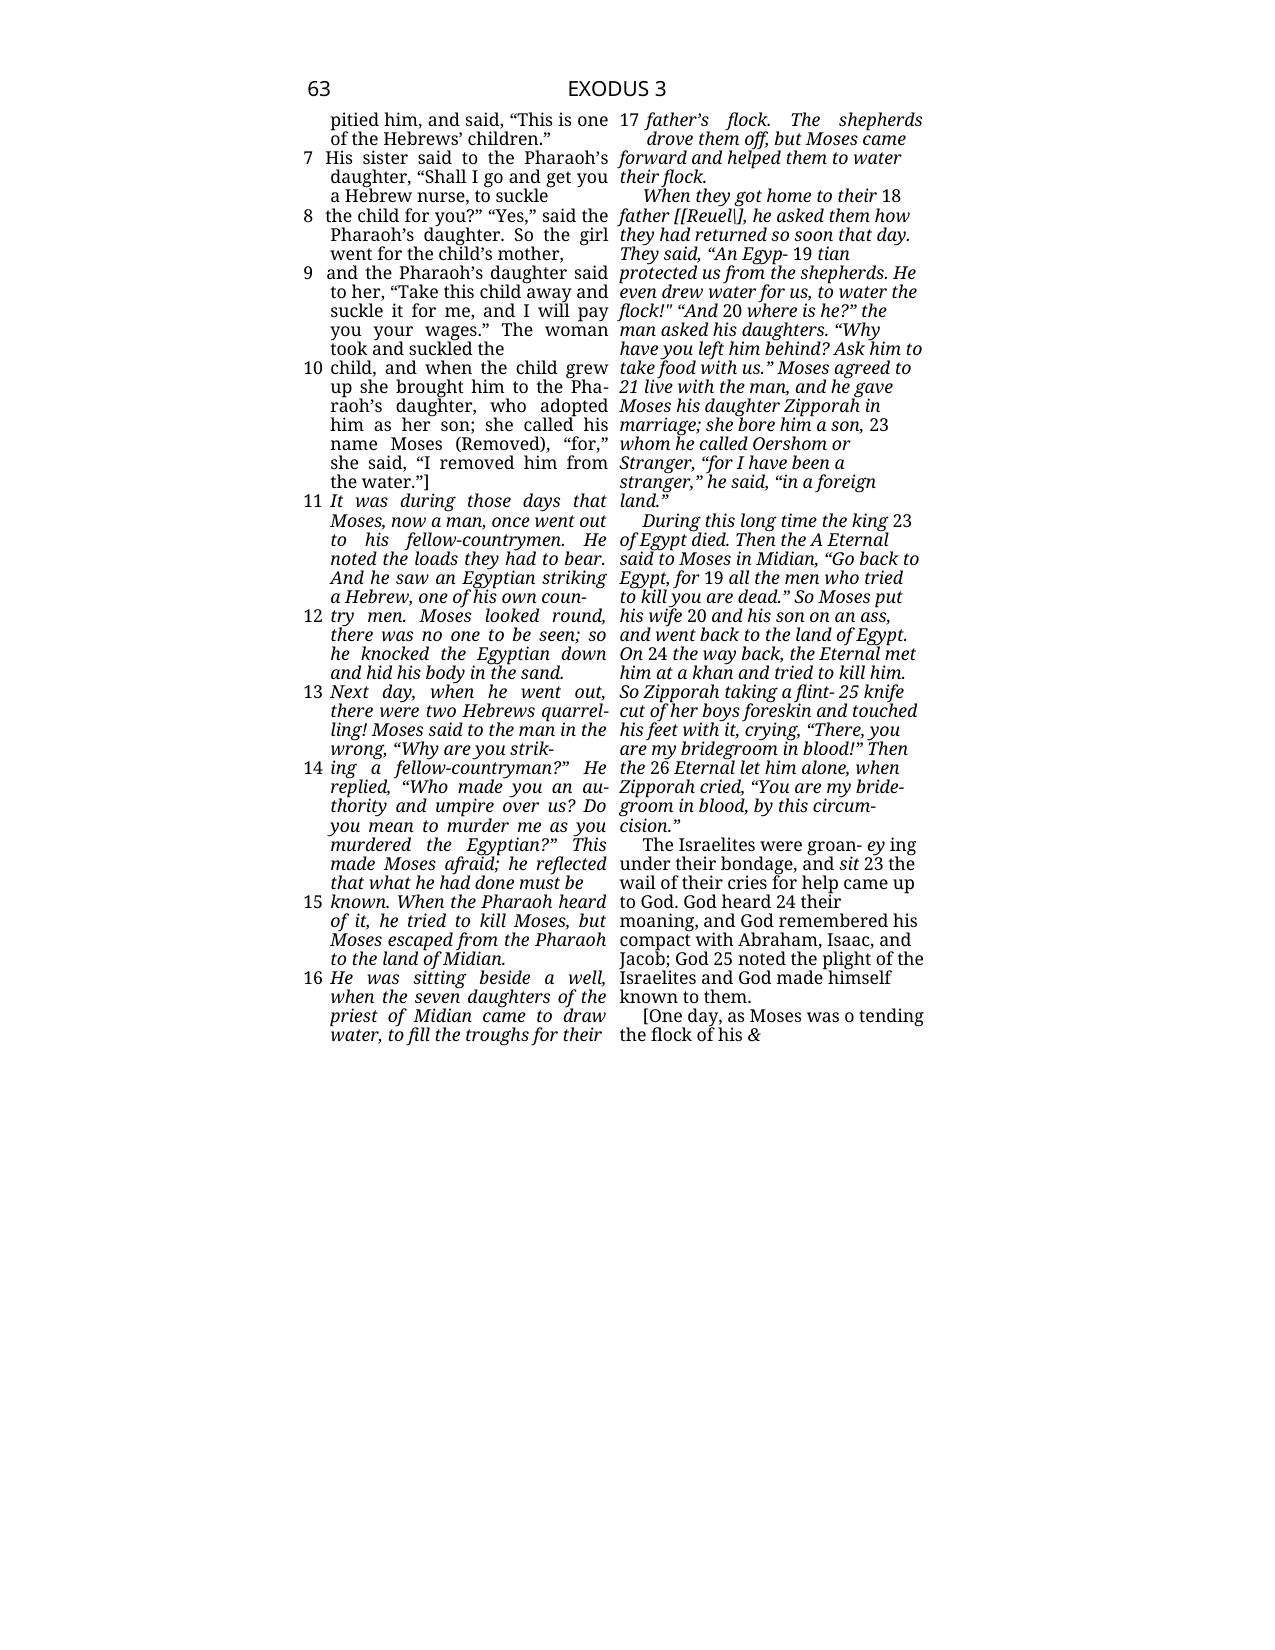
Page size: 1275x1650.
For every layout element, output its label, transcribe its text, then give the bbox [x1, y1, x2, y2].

list He was sitting beside a well, when the seven daughters of the priest of Midian came to draw water, to fill the troughs for their [303, 969, 609, 1046]
list Next day, when he went out, there were two Hebrews quarrel­ling! Moses said to the man in the wrong, “Why are you strik- [303, 683, 609, 759]
list known. When the Pharaoh heard of it, he tried to kill Moses, but Moses escaped from the Pharaoh to the land of Midian. [303, 893, 609, 969]
list and the Pharaoh’s daughter said to her, “Take this child away and suckle it for me, and I will pay you your wages.” The woman took and suckled the [303, 264, 609, 359]
list try men. Moses looked round, there was no one to be seen; so he knocked the Egyptian down and hid his body in the sand. [303, 607, 609, 683]
list ing a fellow-countryman?” He replied, “Who made you an au­thority and umpire over us? Do you mean to murder me as you murdered the Egyptian?” This made Moses afraid; he reflected that what he had done must be [303, 759, 609, 893]
text pitied him, and said, “This is one of the Hebrews’ children.” [330, 111, 609, 149]
list father’s flock. The shepherds drove them off, but Moses came [619, 111, 925, 149]
text During this long time the king 23 of Egypt died. Then the A Eternal said to Moses in Midian, “Go back to Egypt, for 19 all the men who tried to kill you are dead.” So Moses put his wife 20 and his son on an ass, and went back to the land of Egypt. On 24 the way back, the Eternal met him at a khan and tried to kill him. So Zipporah taking a flint- 25 knife cut of her boys foreskin and touched his feet with it, cry­ing, “There, you are my bride­groom in blood!” Then the 26 Eternal let him alone, when Zip­porah cried, “You are my bride­groom in blood, by this circum­cision.” [619, 512, 925, 836]
list the child for you?” “Yes,” said the Pharaoh’s daughter. So the girl went for the child’s mother, [303, 207, 609, 264]
text When they got home to their 18 father [[Reuel\], he asked them how they had returned so soon that day. They said, “An Egyp- 19 tian protected us from the shep­herds. He even drew water for us, to water the flock!" “And 20 where is he?” the man asked his daughters. “Why have you left him behind? Ask him to take food with us.” Moses agreed to 21 live with the man, and he gave Moses his daughter Zipporah in marriage; she bore him a son, 23 whom he called Oershom or Stranger, “for I have been a stranger,” he said, “in a foreign land.” [619, 188, 925, 512]
list His sister said to the Pharaoh’s daughter, “Shall I go and get you a Hebrew nurse, to suckle [303, 149, 609, 207]
list child, and when the child grew up she brought him to the Pha­raoh’s daughter, who adopted him as her son; she called his name Moses (Removed), “for,” she said, “I removed him from the water.”] [303, 359, 609, 493]
text The Israelites were groan- ey ing under their bondage, and sit 23 the wail of their cries for help came up to God. God heard 24 their moaning, and God remem­bered his compact with Abra­ham, Isaac, and Jacob; God 25 noted the plight of the Israelites and God made himself known to them. [619, 836, 925, 1007]
text [One day, as Moses was o tending the flock of his & [619, 1007, 925, 1046]
list It was during those days that Moses, now a man, once went out to his fellow-countrymen. He noted the loads they had to bear. And he saw an Egyptian striking a Hebrew, one of his own coun- [303, 493, 609, 607]
text forward and helped them to water their flock. [619, 149, 925, 188]
